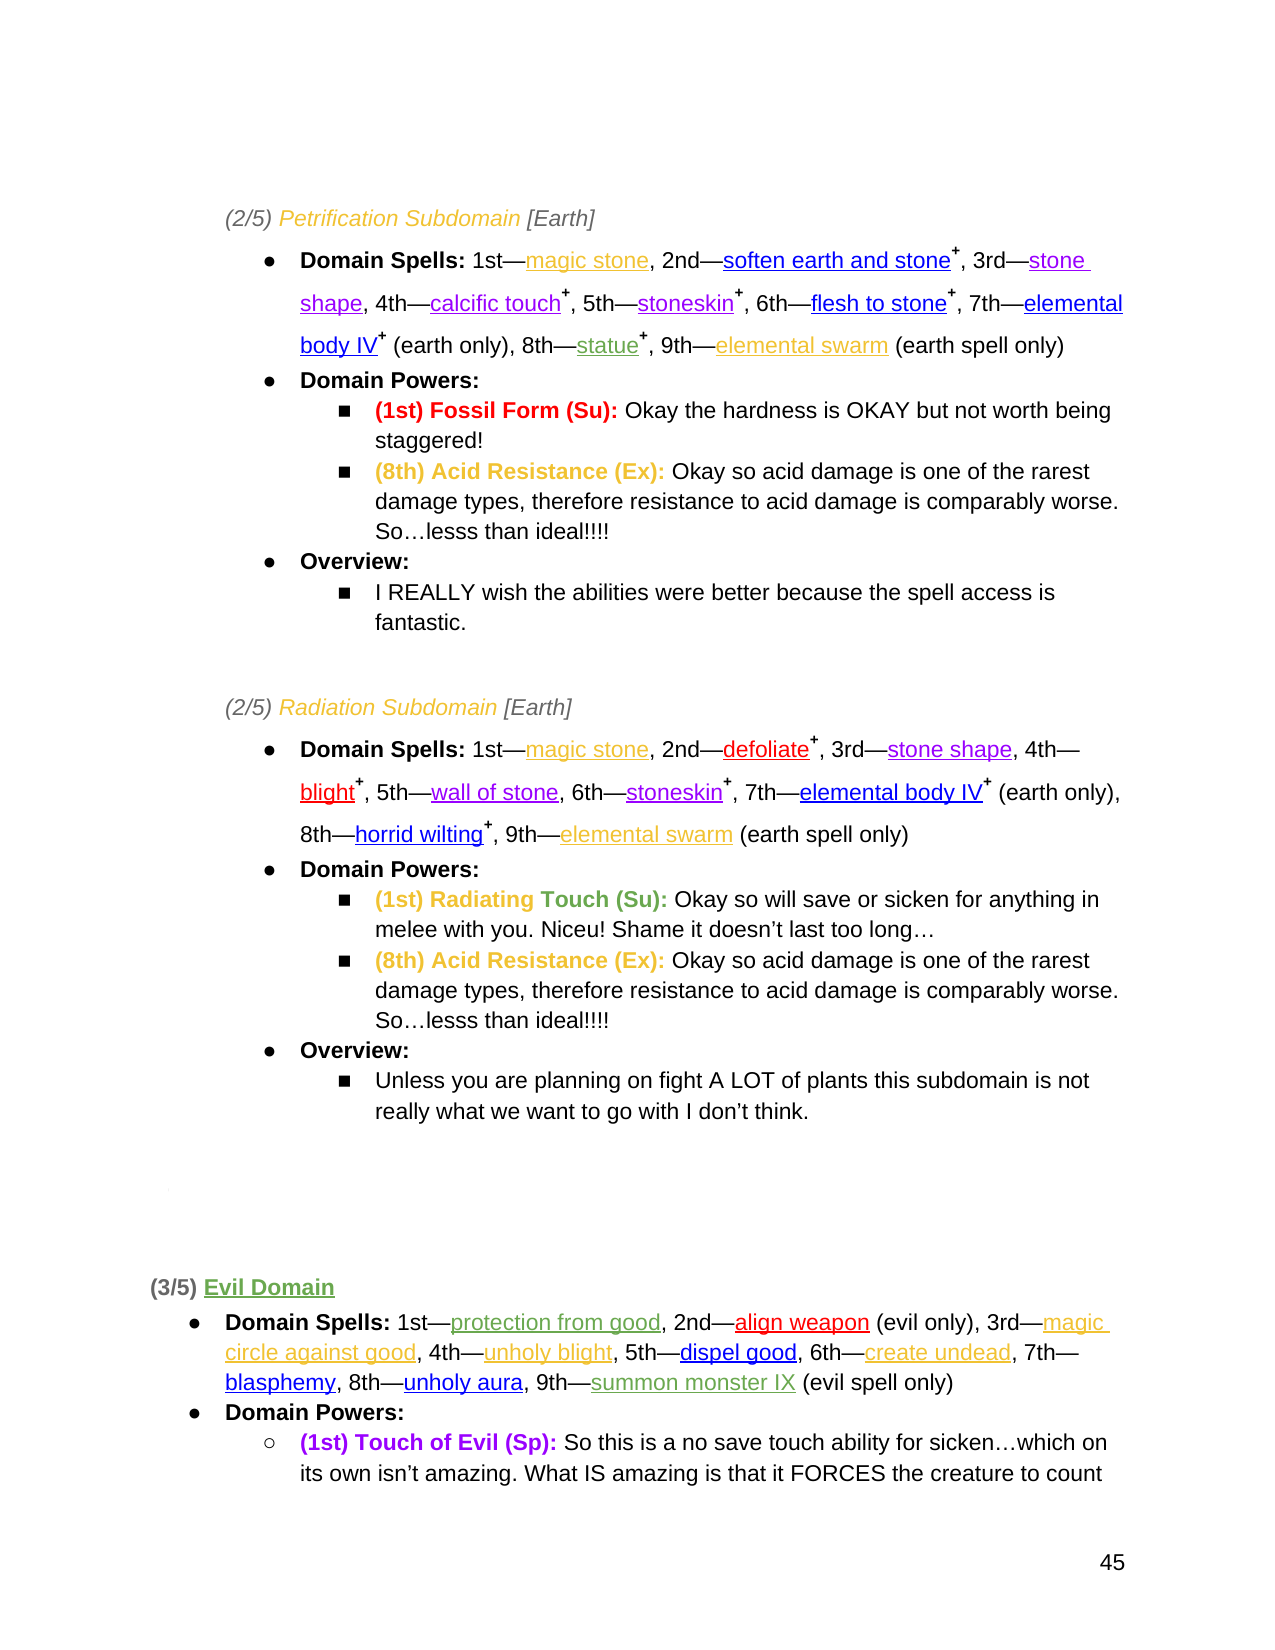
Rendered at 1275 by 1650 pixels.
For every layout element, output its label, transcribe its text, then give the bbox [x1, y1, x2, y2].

list (8th) Acid Resistance (Ex): Okay so acid damage is one of the rarest damage types, therefore resistance to acid damage is comparably worse. So…lesss than ideal!!!! [337, 458, 1125, 544]
list Domain Powers: [262, 367, 1125, 393]
list (8th) Acid Resistance (Ex): Okay so acid damage is one of the rarest damage types, therefore resistance to acid damage is comparably worse. So…lesss than ideal!!!! [337, 947, 1125, 1033]
list Overview: [262, 1037, 1125, 1064]
list (1st) Touch of Evil (Sp): So this is a no save touch ability for sicken…which on its own isn’t amazing. What IS amazing is that it FORCES the creature to count [262, 1429, 1125, 1486]
list I REALLY wish the abilities were better because the spell access is fantastic. [337, 578, 1125, 635]
list Overview: [262, 548, 1125, 575]
list Domain Spells: 1st—protection from good, 2nd—align weapon (evil only), 3rd—magic circle against good, 4th—unholy blight, 5th—dispel good, 6th—create undead, 7th—blasphemy, 8th—unholy aura, 9th—summon monster IX (evil spell only) [187, 1308, 1125, 1395]
list Domain Powers: [187, 1399, 1125, 1425]
list (1st) Radiating Touch (Su): Okay so will save or sicken for anything in melee with you. Niceu! Shame it doesn’t last too long… [337, 886, 1125, 943]
list Domain Spells: 1st—magic stone, 2nd—defoliate+, 3rd—stone shape, 4th—blight+, 5th—wall of stone, 6th—stoneskin+, 7th—elemental body IV+ (earth only), 8th—horrid wilting+, 9th—elemental swarm (earth spell only) [262, 729, 1125, 851]
list Domain Spells: 1st—magic stone, 2nd—soften earth and stone+, 3rd—stone shape, 4th—calcific touch+, 5th—stoneskin+, 6th—flesh to stone+, 7th—elemental body IV+ (earth only), 8th—statue+, 9th—elemental swarm (earth spell only) [262, 240, 1125, 362]
subtitle (2/5) Radiation Subdomain [Earth] [225, 694, 1125, 721]
list Unless you are planning on fight A LOT of plants this subdomain is not really what we want to go with I don’t think. [337, 1067, 1125, 1124]
list (1st) Fossil Form (Su): Okay the hardness is OKAY but not worth being staggered! [337, 397, 1125, 454]
list Domain Powers: [262, 856, 1125, 882]
subtitle (3/5) Evil Domain [150, 1274, 1125, 1300]
subtitle (2/5) Petrification Subdomain [Earth] [225, 205, 1125, 232]
